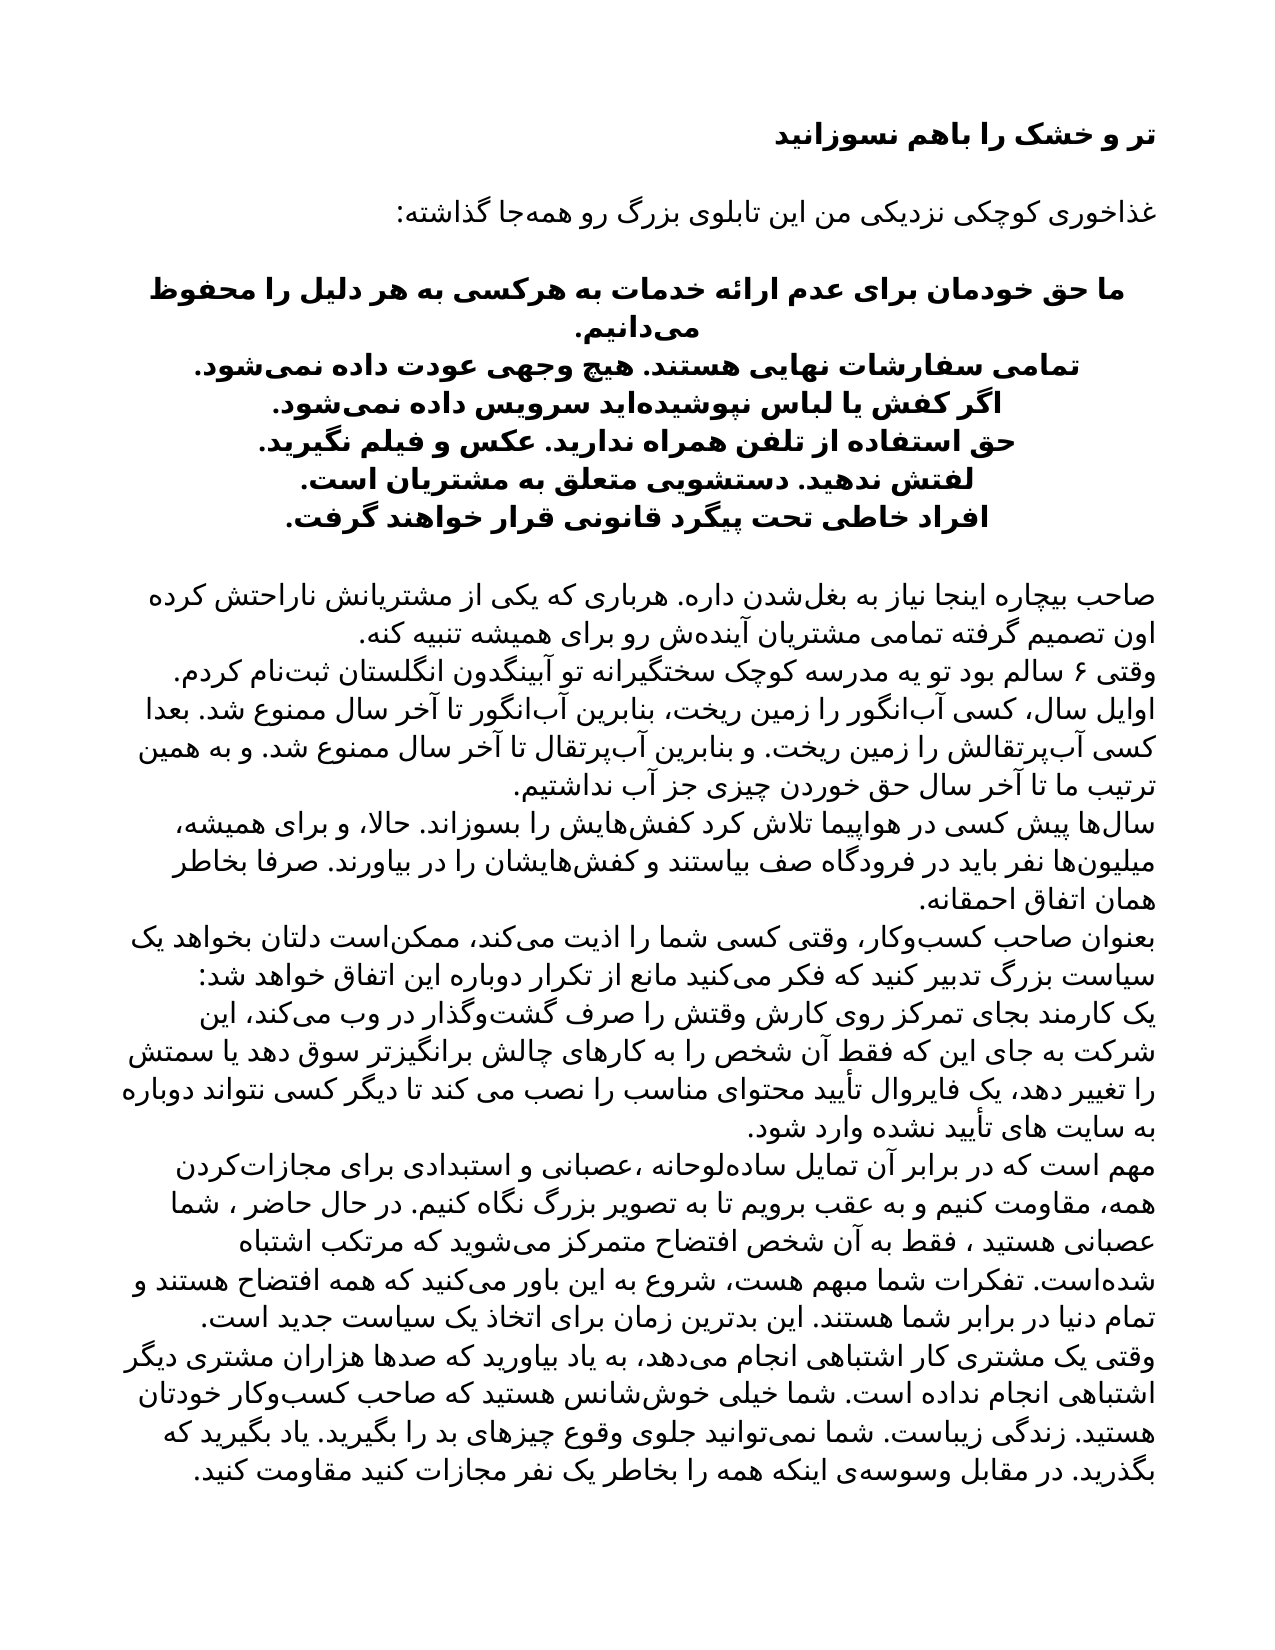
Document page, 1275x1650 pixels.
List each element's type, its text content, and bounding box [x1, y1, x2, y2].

text وقتی ۶ سالم بود تو یه مدرسه کوچک سختگیرانه تو آبینگدون انگلستان ثبت‌نام کردم. اوایل سال، کسی آب‌انگور را زمین ریخت، بنابرین آب‌انگور تا آخر سال ممنوع شد. بعدا کسی آب‌پرتقالش را زمین ریخت. و بنابرین آب‌پرتقال تا آخر سال ممنوع شد. و به همین ترتیب ما تا آخر سال حق خوردن چیزی جز آب نداشتیم. [118, 655, 1157, 807]
text لفتش ندهید. دستشویی متعلق به مشتریان است. [118, 464, 1157, 502]
text بعنوان صاحب کسب‌وکار، وقتی کسی شما را اذیت می‌کند، ممکن‌است دلتان بخواهد یک سیاست بزرگ تدبیر کنید که فکر می‌کنید مانع از تکرار دوباره این اتفاق خواهد شد: [118, 922, 1157, 998]
text افراد خاطی تحت پیگرد قانونی قرار خواهند گرفت. [118, 502, 1157, 540]
text غذاخوری کوچکی نزدیکی من این تابلوی بزرگ رو همه‌جا گذاشته: [118, 196, 1157, 234]
text مهم است که در برابر آن تمایل ساده‌لوحانه ،عصبانی و استبدادی برای مجازات‌کردن همه، مقاومت کنیم و به عقب برویم تا به تصویر بزرگ نگاه کنیم. در حال حاضر ، شما عصبانی هستید ، فقط به آن شخص افتضاح متمرکز می‌شوید که مرتکب اشتباه شده‌است. تفکرات شما مبهم هست، شروع به این باور می‌کنید که همه افتضاح هستند و تمام دنیا در برابر شما هستند. این بدترین زمان برای اتخاذ یک سیاست جدید است. [118, 1150, 1157, 1340]
text تمامی سفارشات نهایی هستند. هیچ وجهی عودت داده نمی‌شود. [118, 349, 1157, 388]
text وقتی یک مشتری کار اشتباهی انجام می‌دهد، به یاد بیاورید که صدها هزاران مشتری دیگر اشتباهی انجام نداده است. شما خیلی خوش‌شانس هستید که صاحب کسب‌وکار خودتان هستید. زندگی زیباست. شما نمی‌توانید جلوی وقوع چیزهای بد را بگیرید. یاد بگیرید که بگذرید. در مقابل وسوسه‌ی اینکه همه را بخاطر یک نفر مجازات کنید مقاومت کنید. [118, 1340, 1157, 1492]
text اگر کفش یا لباس نپوشیده‌اید سرویس داده نمی‌شود. [118, 388, 1157, 426]
text حق استفاده از تلفن همراه ندارید. عکس و فیلم نگیرید. [118, 426, 1157, 464]
text ما حق خودمان برای عدم ارائه خدمات به هرکسی به هر دلیل را محفوظ می‌دانیم. [118, 273, 1157, 349]
text تر و خشک را باهم نسوزانید [118, 118, 1157, 156]
text صاحب بیچاره اینجا نیاز به بغل‌شدن داره. هرباری که یکی از مشتریانش ناراحتش کرده اون تصمیم گرفته تمامی مشتریان آینده‌ش رو برای همیشه تنبیه کنه. [118, 579, 1157, 655]
text یک کارمند بجای تمرکز روی کارش وقتش را صرف گشت‌وگذار در وب می‌کند، این شرکت به جای این که فقط آن شخص را به کارهای چالش برانگیزتر سوق دهد یا سمتش را تغییر دهد، یک فایروال تأیید محتوای مناسب را نصب می کند تا دیگر کسی نتواند دوباره به سایت های تأیید نشده وارد شود. [118, 998, 1157, 1150]
text سال‌ها پیش کسی در هواپیما تلاش کرد کفش‌هایش را بسوزاند. حالا، و برای همیشه، میلیون‌ها نفر باید در فرودگاه صف بیاستند و کفش‌هایشان را در بیاورند. صرفا بخاطر همان اتفاق احمقانه. [118, 807, 1157, 922]
